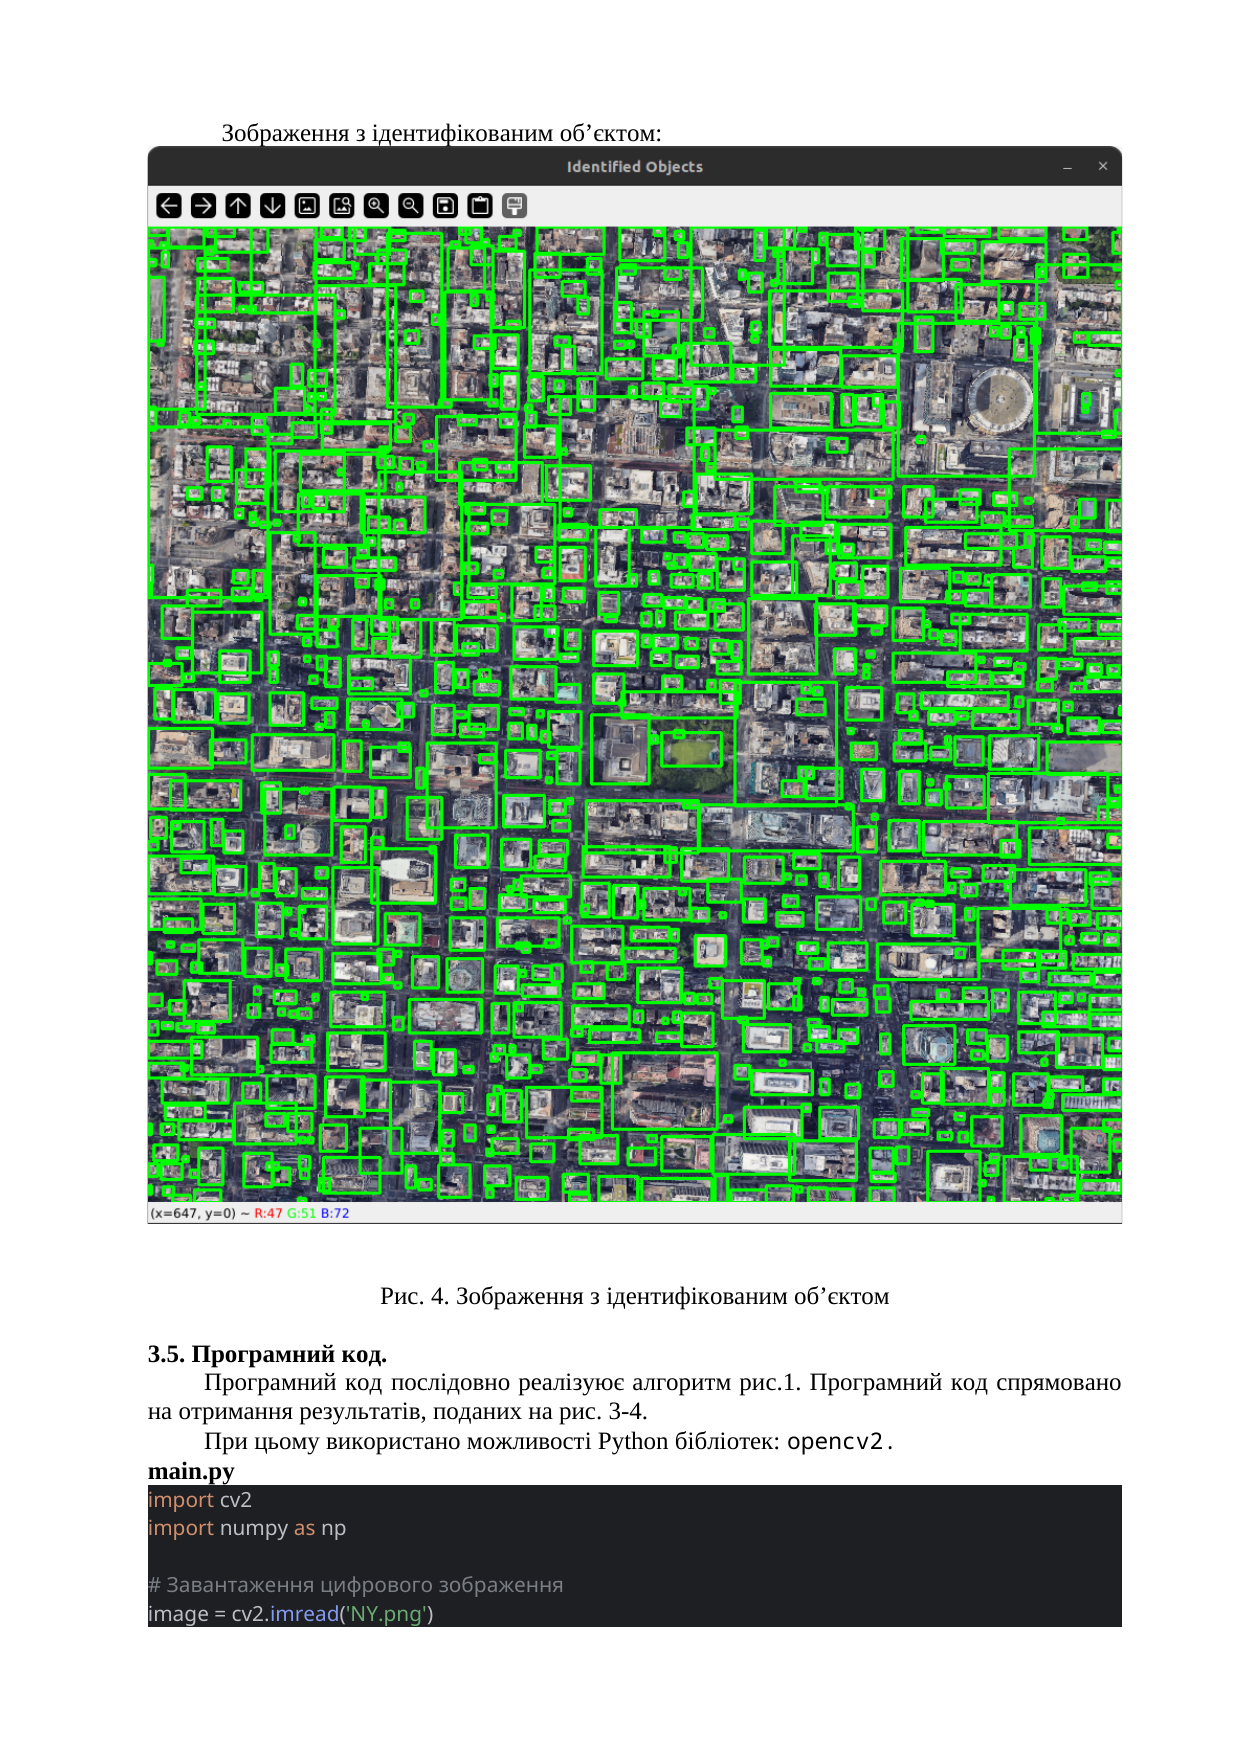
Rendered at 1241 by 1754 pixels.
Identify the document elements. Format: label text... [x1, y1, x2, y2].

text import cv2 import numpy as np # Завантаження цифрового зображення image = cv2.imread('NY.png') [148, 1485, 1122, 1627]
text При цьому використано можливості Python бібліотек: opencv2. [148, 1425, 1122, 1456]
text Зображення з ідентифікованим об’єктом: [148, 118, 1122, 146]
text main.py [148, 1456, 1122, 1485]
text 3.5. Програмний код. [148, 1339, 1122, 1367]
text Рис. 4. Зображення з ідентифікованим об’єктом [148, 1281, 1122, 1310]
text Програмний код послідовно реалізуює алгоритм рис.1. Програмний код спрямовано на отримання результатів, поданих на рис. 3-4. [148, 1367, 1122, 1425]
picture [147, 146, 1123, 1224]
